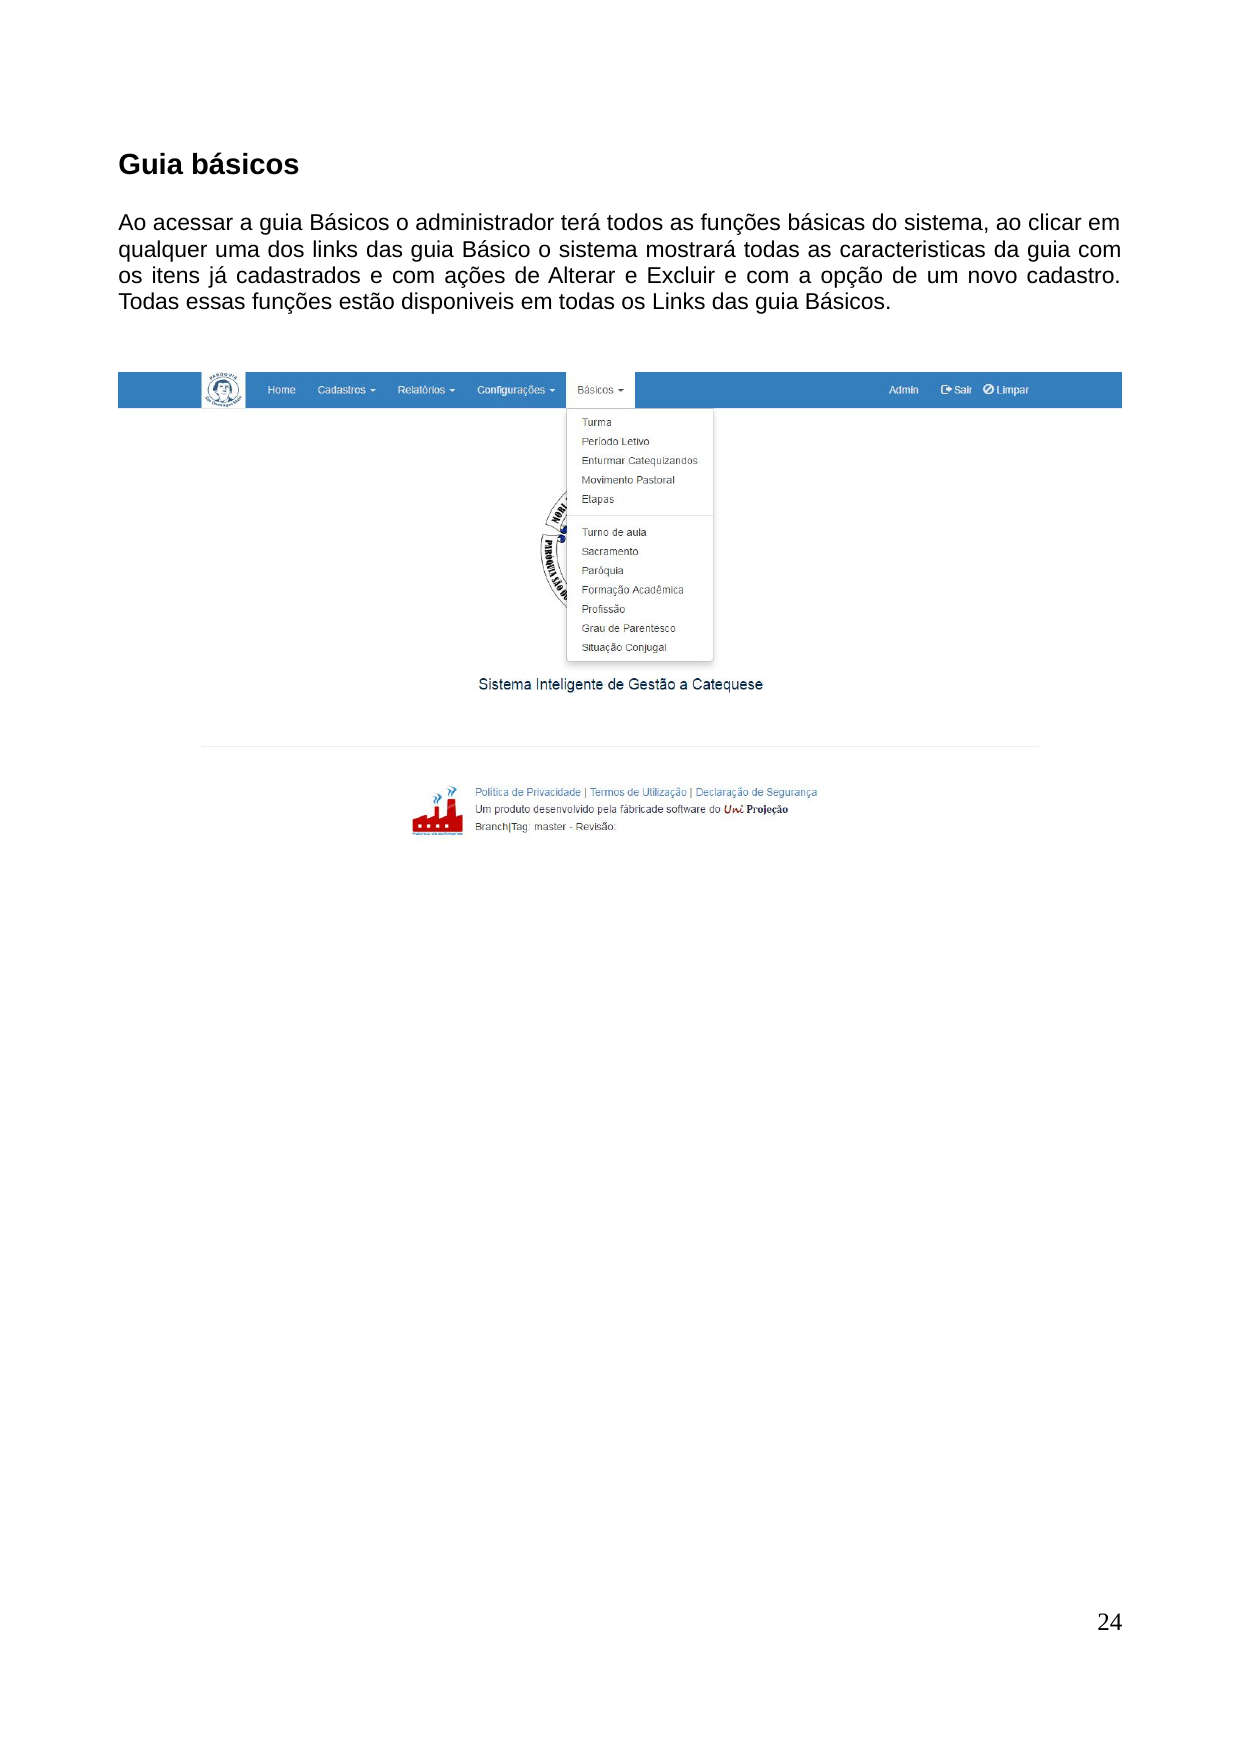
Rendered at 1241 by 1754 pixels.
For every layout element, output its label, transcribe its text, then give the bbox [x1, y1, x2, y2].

text Ao acessar a guia Básicos o administrador terá todos as funções básicas do sistema, ao clicar em qualquer uma dos links das guia Básico o sistema mostrará todas as caracteristicas da guia com os itens já cadastrados e com ações de Alterar e Excluir e com a opção de um novo cadastro. Todas essas funções estão disponiveis em todas os Links das guia Básicos. [118, 209, 1122, 314]
picture [118, 372, 1122, 937]
text Guia básicos [118, 147, 1122, 180]
